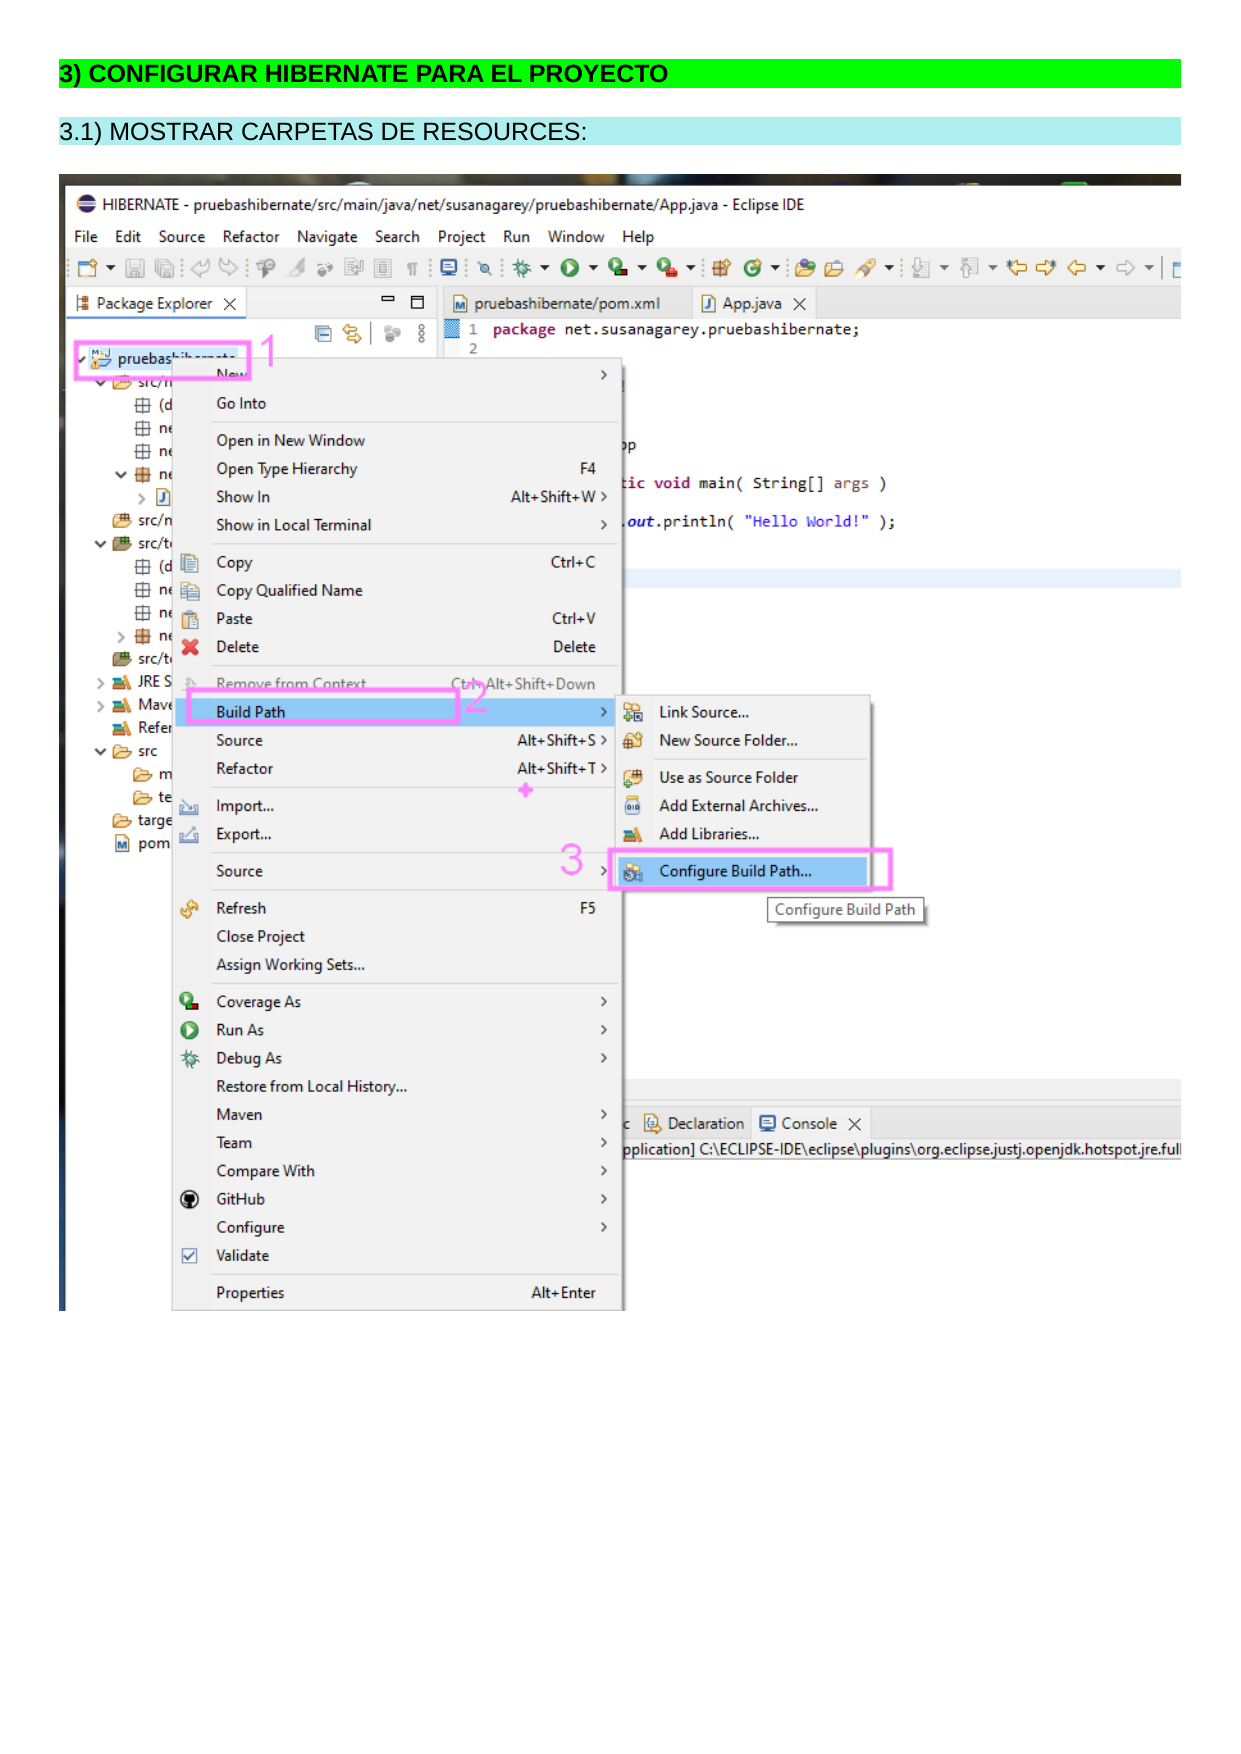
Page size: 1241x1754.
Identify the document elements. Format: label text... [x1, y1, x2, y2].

text 3.1) MOSTRAR CARPETAS DE RESOURCES: [59, 117, 1181, 145]
picture [59, 174, 1182, 1311]
text 3) CONFIGURAR HIBERNATE PARA EL PROYECTO [59, 59, 1181, 88]
